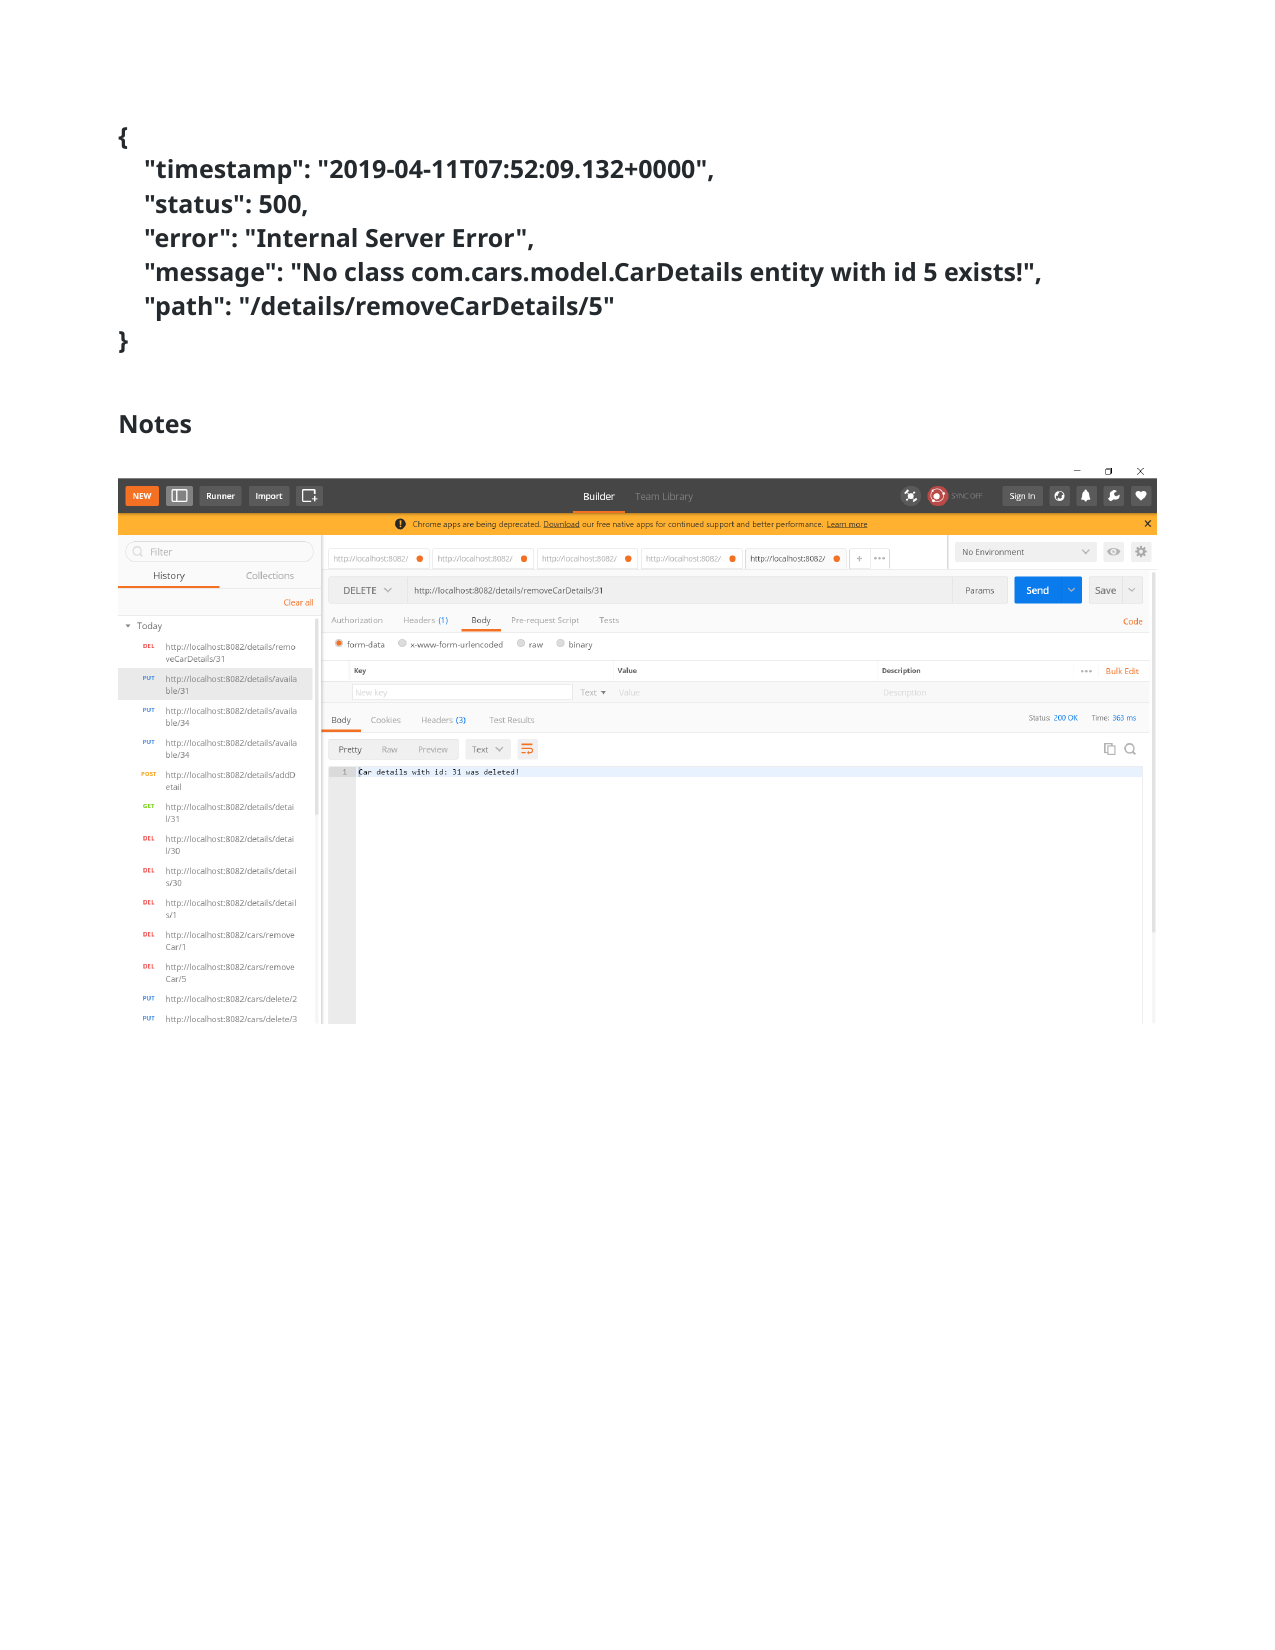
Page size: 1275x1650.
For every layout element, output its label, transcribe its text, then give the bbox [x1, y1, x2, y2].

text { "timestamp": "2019-04-11T07:52:09.132+0000", "status": 500, "error": "Internal Server Error", "message": "No class com.cars.model.CarDetails entity with id 5 exists!", "path": "/details/removeCarDetails/5" } [118, 118, 1157, 357]
text Notes [118, 407, 1157, 441]
picture [118, 465, 1157, 1024]
